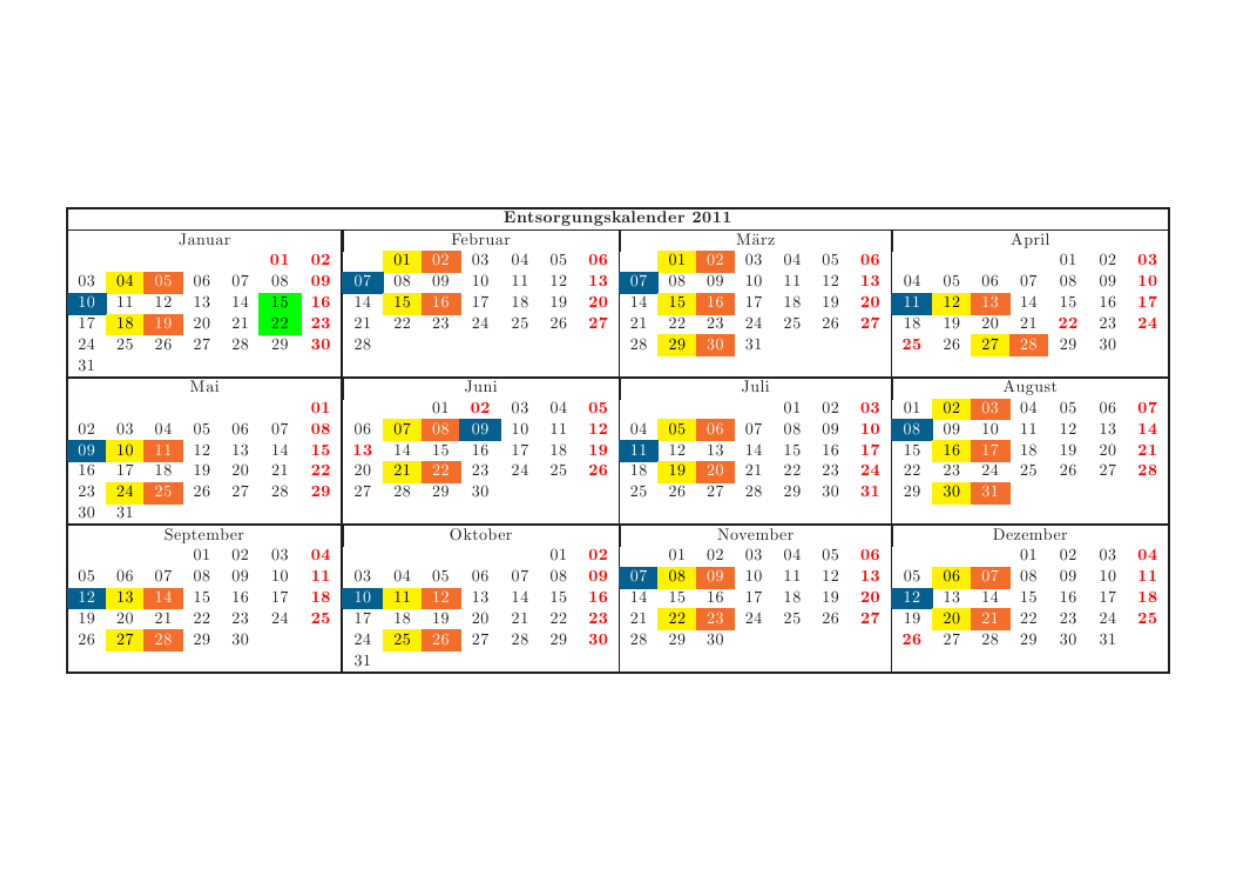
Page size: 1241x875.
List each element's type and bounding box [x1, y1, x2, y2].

picture [59, 199, 1182, 681]
